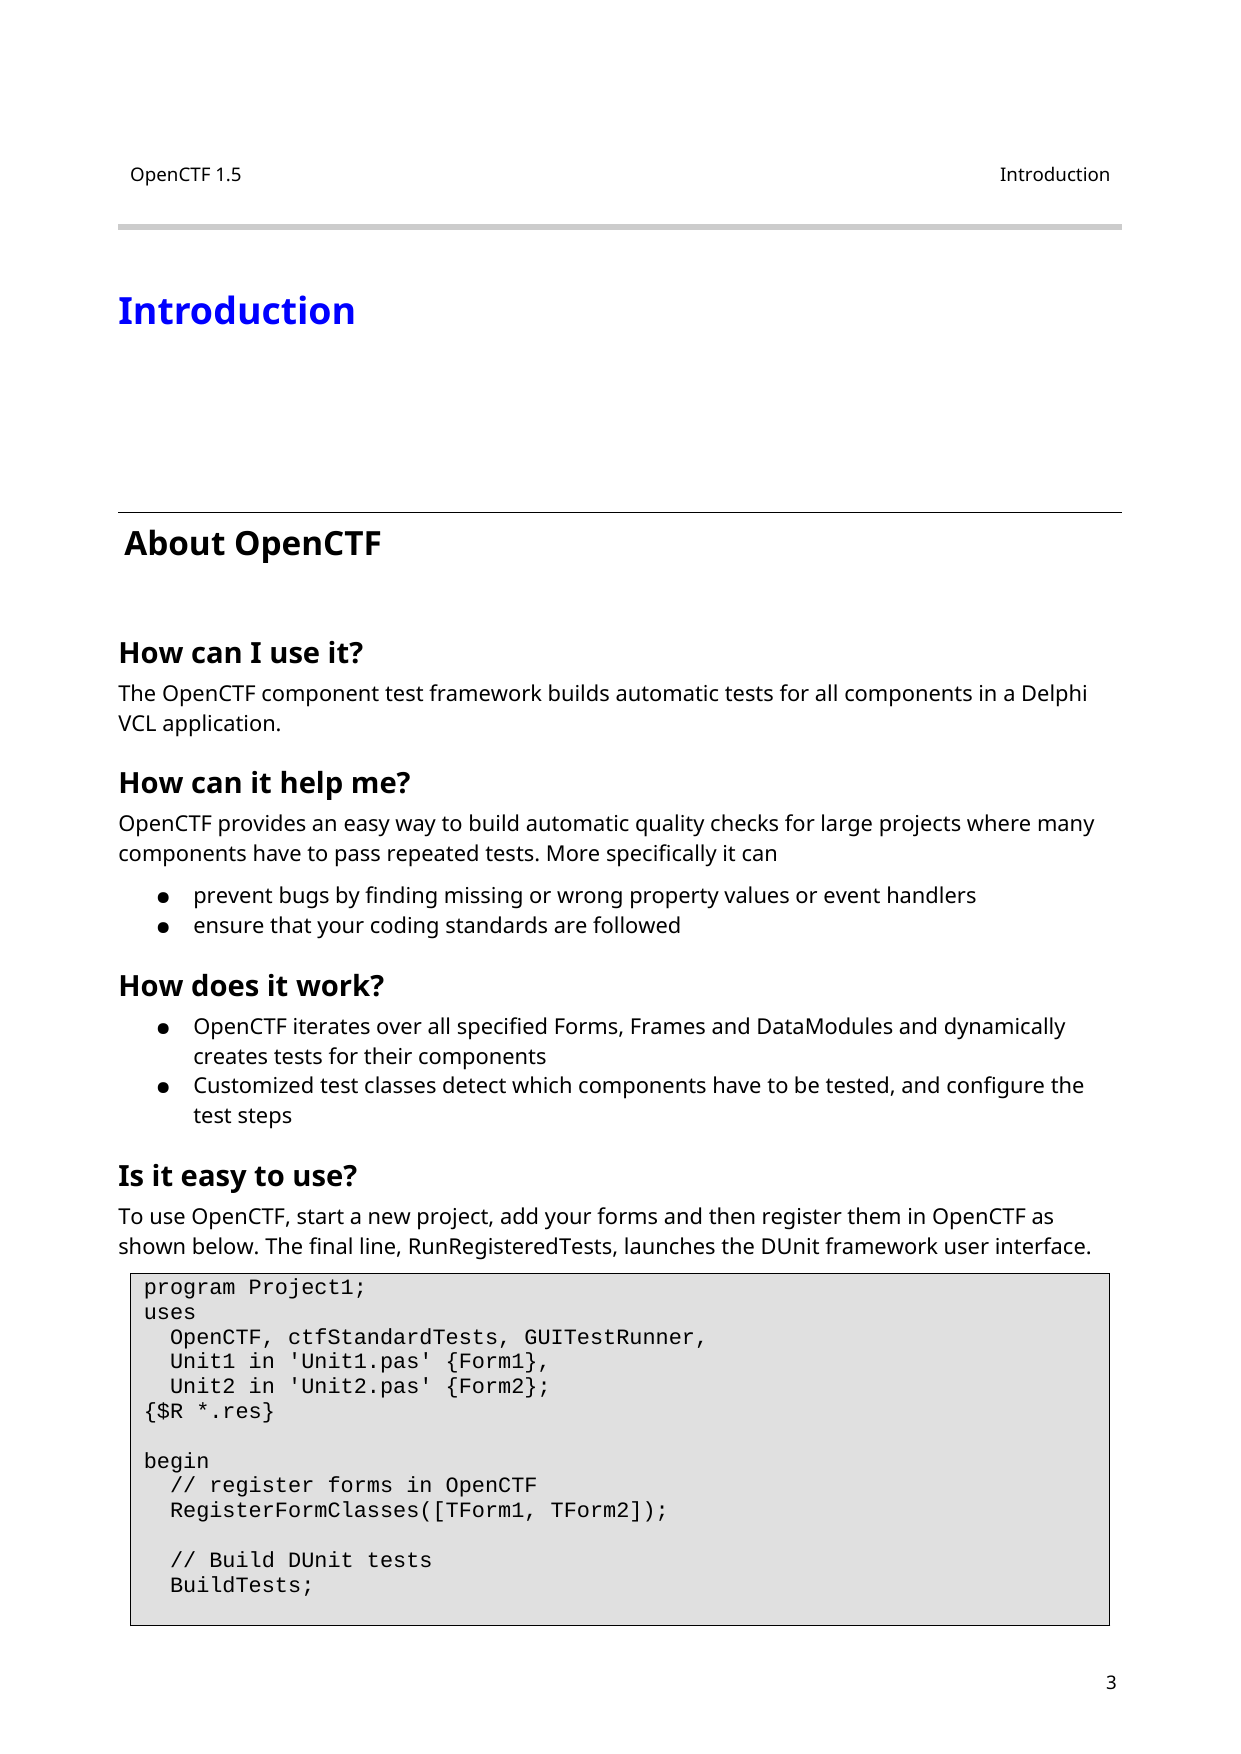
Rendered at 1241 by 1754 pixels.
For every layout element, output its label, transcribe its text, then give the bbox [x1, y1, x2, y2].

text uses [131, 1298, 1109, 1323]
list OpenCTF iterates over all specified Forms, Frames and DataModules and dynamically creates tests for their components [156, 1011, 1122, 1071]
subtitle About OpenCTF [118, 513, 1122, 571]
text Unit1 in 'Unit1.pas' {Form1}, [131, 1347, 1109, 1372]
text RegisterFormClasses([TForm1, TForm2]); [131, 1496, 1109, 1521]
text Unit2 in 'Unit2.pas' {Form2}; [131, 1372, 1109, 1397]
subtitle Is it easy to use? [118, 1155, 1122, 1195]
text OpenCTF provides an easy way to build automatic quality checks for large projects where many components have to pass repeated tests. More specifically it can [118, 808, 1122, 868]
text // register forms in OpenCTF [131, 1471, 1109, 1496]
subtitle How can it help me? [118, 762, 1122, 802]
text // Build DUnit tests [131, 1546, 1109, 1571]
subtitle How does it work? [118, 965, 1122, 1005]
subtitle Introduction [118, 284, 1122, 335]
text The OpenCTF component test framework builds automatic tests for all components in a Delphi VCL application. [118, 678, 1122, 737]
text program Project1; [131, 1274, 1109, 1298]
text begin [131, 1447, 1109, 1471]
text BuildTests; [131, 1571, 1109, 1595]
subtitle How can I use it? [118, 632, 1122, 672]
text {$R *.res} [131, 1397, 1109, 1422]
list ensure that your coding standards are followed [156, 910, 1122, 940]
text OpenCTF, ctfStandardTests, GUITestRunner, [131, 1323, 1109, 1347]
list prevent bugs by finding missing or wrong property values or event handlers [156, 880, 1122, 910]
text To use OpenCTF, start a new project, add your forms and then register them in OpenCTF as shown below. The final line, RunRegisteredTests, launches the DUnit framework user interface. [118, 1201, 1122, 1261]
list Customized test classes detect which components have to be tested, and configure the test steps [156, 1071, 1122, 1130]
